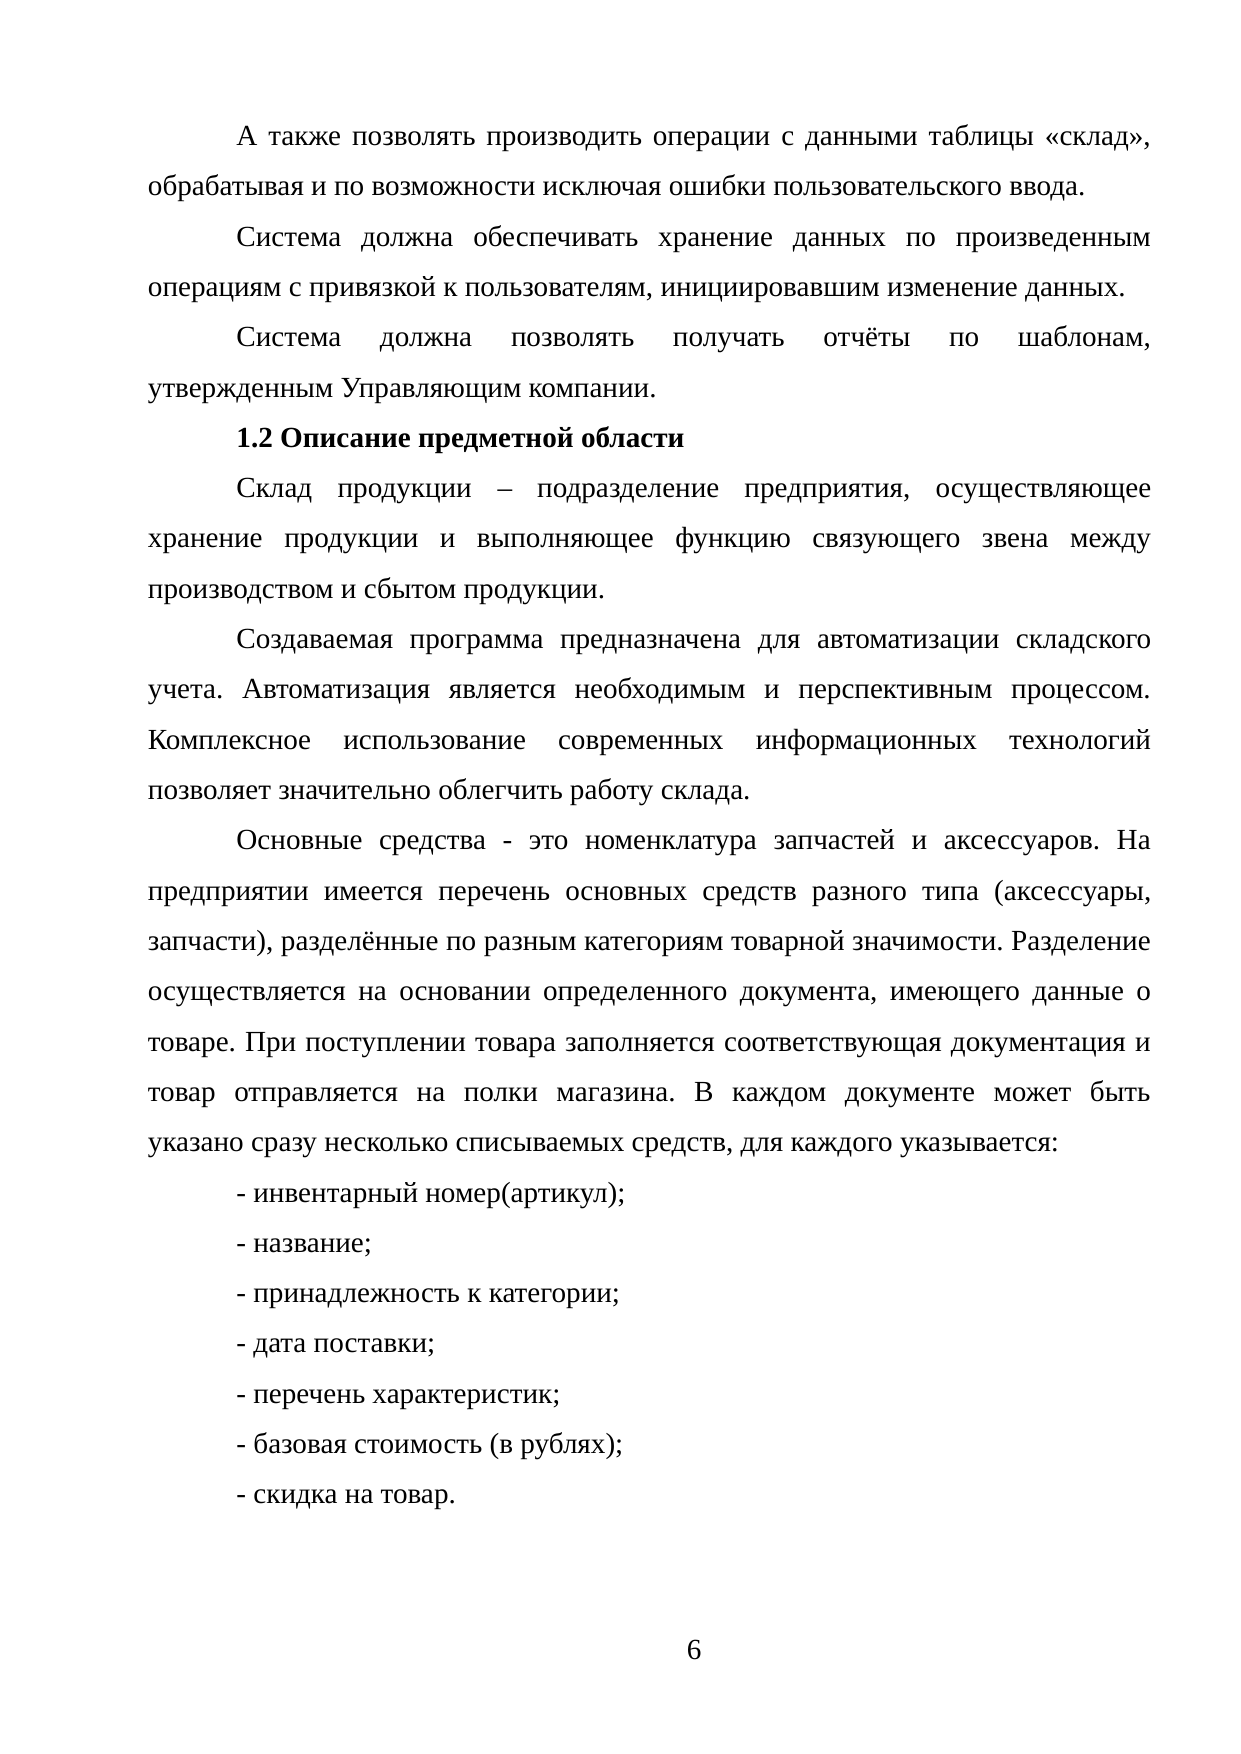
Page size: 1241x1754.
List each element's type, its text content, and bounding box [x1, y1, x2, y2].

subtitle 1.2 Описание предметной области [148, 420, 1152, 453]
text - принадлежность к категории; [148, 1275, 1152, 1309]
text - инвентарный номер(артикул); [148, 1175, 1152, 1208]
text - базовая стоимость (в рублях); [148, 1426, 1152, 1460]
text Основные средства - это номенклатура запчастей и аксессуаров. На предприятии имеется перечень основных средств разного типа (аксессуары, запчасти), разделённые по разным категориям товарной значимости. Разделение осуществляется на основании определенного документа, имеющего данные о товаре. При поступлении товара заполняется соответствующая документация и товар отправляется на полки магазина. В каждом документе может быть указано сразу несколько списываемых средств, для каждого указывается: [148, 822, 1152, 1158]
text Склад продукции – подразделение предприятия, осуществляющее хранение продукции и выполняющее функцию связующего звена между производством и сбытом продукции. [148, 470, 1152, 604]
text - перечень характеристик; [148, 1376, 1152, 1409]
text Система должна позволять получать отчёты по шаблонам, утвержденным Управляющим компании. [148, 319, 1152, 403]
text - дата поставки; [148, 1326, 1152, 1359]
text Система должна обеспечивать хранение данных по произведенным операциям с привязкой к пользователям, инициировавшим изменение данных. [148, 219, 1152, 303]
text А также позволять производить операции с данными таблицы «склад», обрабатывая и по возможности исключая ошибки пользовательского ввода. [148, 118, 1152, 202]
text - название; [148, 1225, 1152, 1258]
text Создаваемая программа предназначена для автоматизации складского учета. Автоматизация является необходимым и перспективным процессом. Комплексное использование современных информационных технологий позволяет значительно облегчить работу склада. [148, 621, 1152, 806]
text - скидка на товар. [148, 1477, 1152, 1510]
